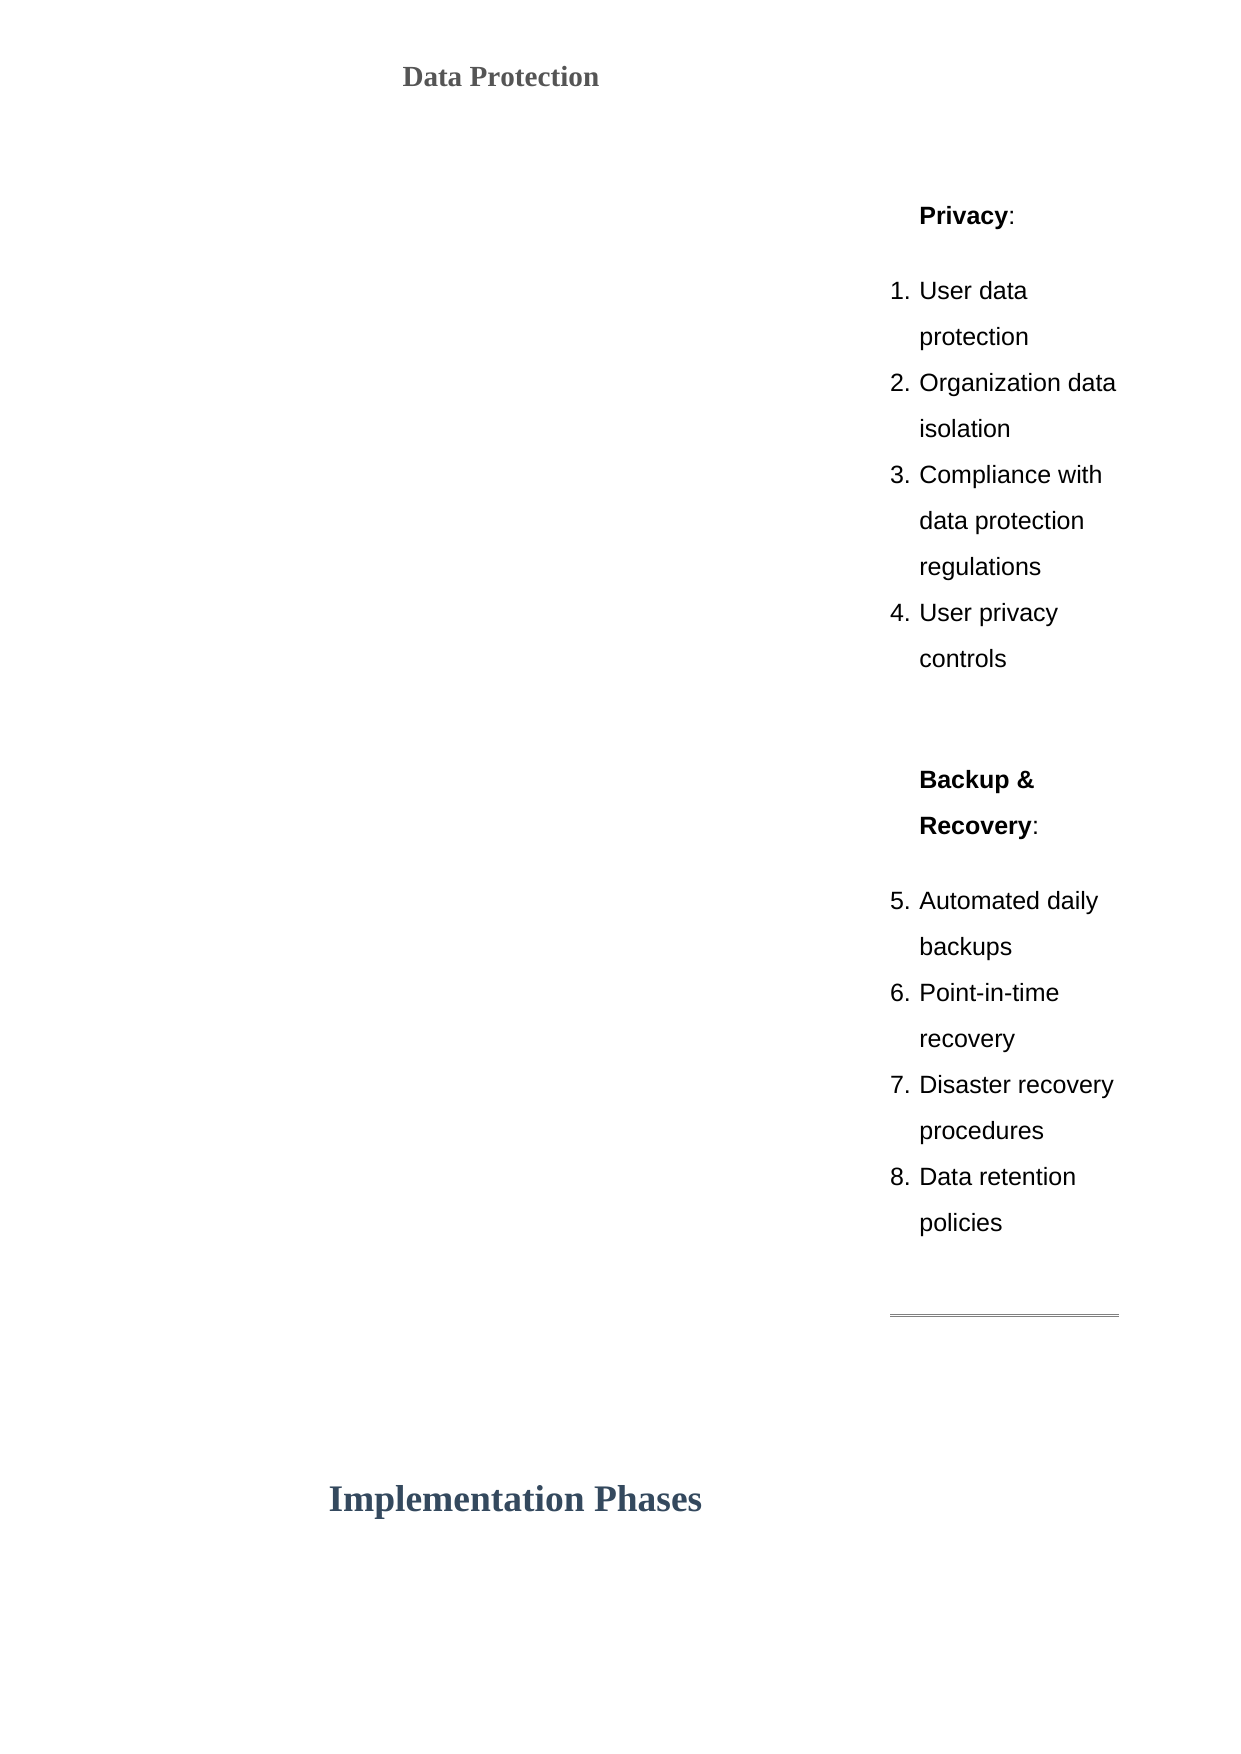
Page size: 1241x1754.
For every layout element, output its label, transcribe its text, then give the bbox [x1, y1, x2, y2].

list Backup & Recovery: [890, 765, 1119, 839]
subtitle Data Protection [373, 59, 1119, 93]
list User data protection [890, 276, 1119, 351]
list User privacy controls [890, 598, 1119, 672]
list Automated daily backups [890, 886, 1119, 961]
list Privacy: [890, 201, 1119, 229]
list Data retention policies [890, 1162, 1119, 1237]
subtitle Implementation Phases [299, 1477, 1119, 1520]
list Disaster recovery procedures [890, 1070, 1119, 1145]
list Point-in-time recovery [890, 978, 1119, 1053]
list Organization data isolation [890, 368, 1119, 443]
list Compliance with data protection regulations [890, 460, 1119, 580]
